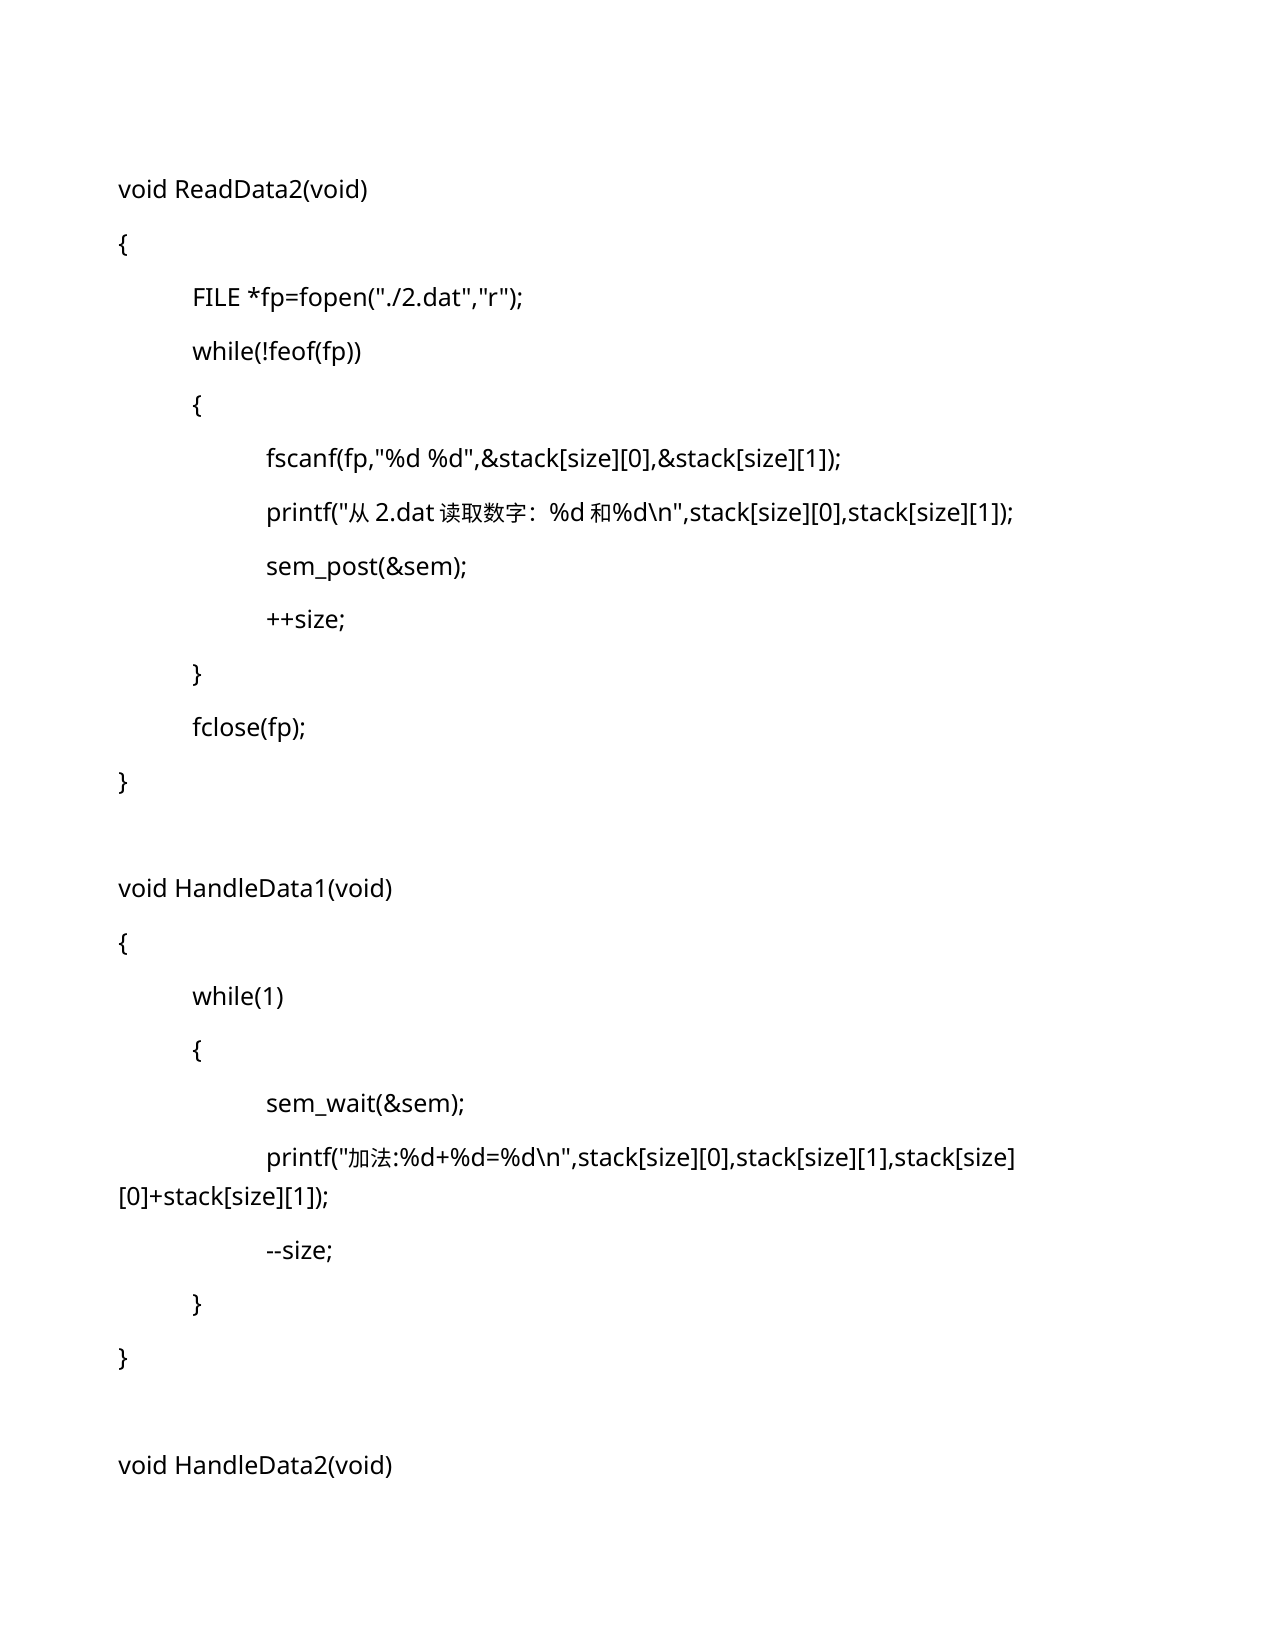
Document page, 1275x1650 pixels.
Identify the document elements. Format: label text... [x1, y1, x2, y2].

text sem_post(&sem); [118, 548, 1157, 582]
text --size; [118, 1232, 1157, 1266]
text while(!feof(fp)) [118, 333, 1157, 367]
text fclose(fp); [118, 709, 1157, 743]
text printf("加法:%d+%d=%d\n",stack[size][0],stack[size][1],stack[size][0]+stack[size][1]); [118, 1139, 1157, 1213]
text printf("从2.dat读取数字：%d和%d\n",stack[size][0],stack[size][1]); [118, 494, 1157, 528]
text sem_wait(&sem); [118, 1086, 1157, 1120]
text fscanf(fp,"%d %d",&stack[size][0],&stack[size][1]); [118, 441, 1157, 475]
text FILE *fp=fopen("./2.dat","r"); [118, 279, 1157, 313]
text void HandleData1(void) [118, 871, 1157, 905]
text } [118, 1286, 1157, 1320]
text } [118, 656, 1157, 690]
text void HandleData2(void) [118, 1447, 1157, 1481]
text } [118, 763, 1157, 797]
text { [118, 924, 1157, 958]
text while(1) [118, 978, 1157, 1012]
text { [118, 1032, 1157, 1066]
text { [118, 387, 1157, 421]
text void ReadData2(void) [118, 172, 1157, 206]
text } [118, 1340, 1157, 1374]
text ++size; [118, 602, 1157, 636]
text { [118, 226, 1157, 260]
